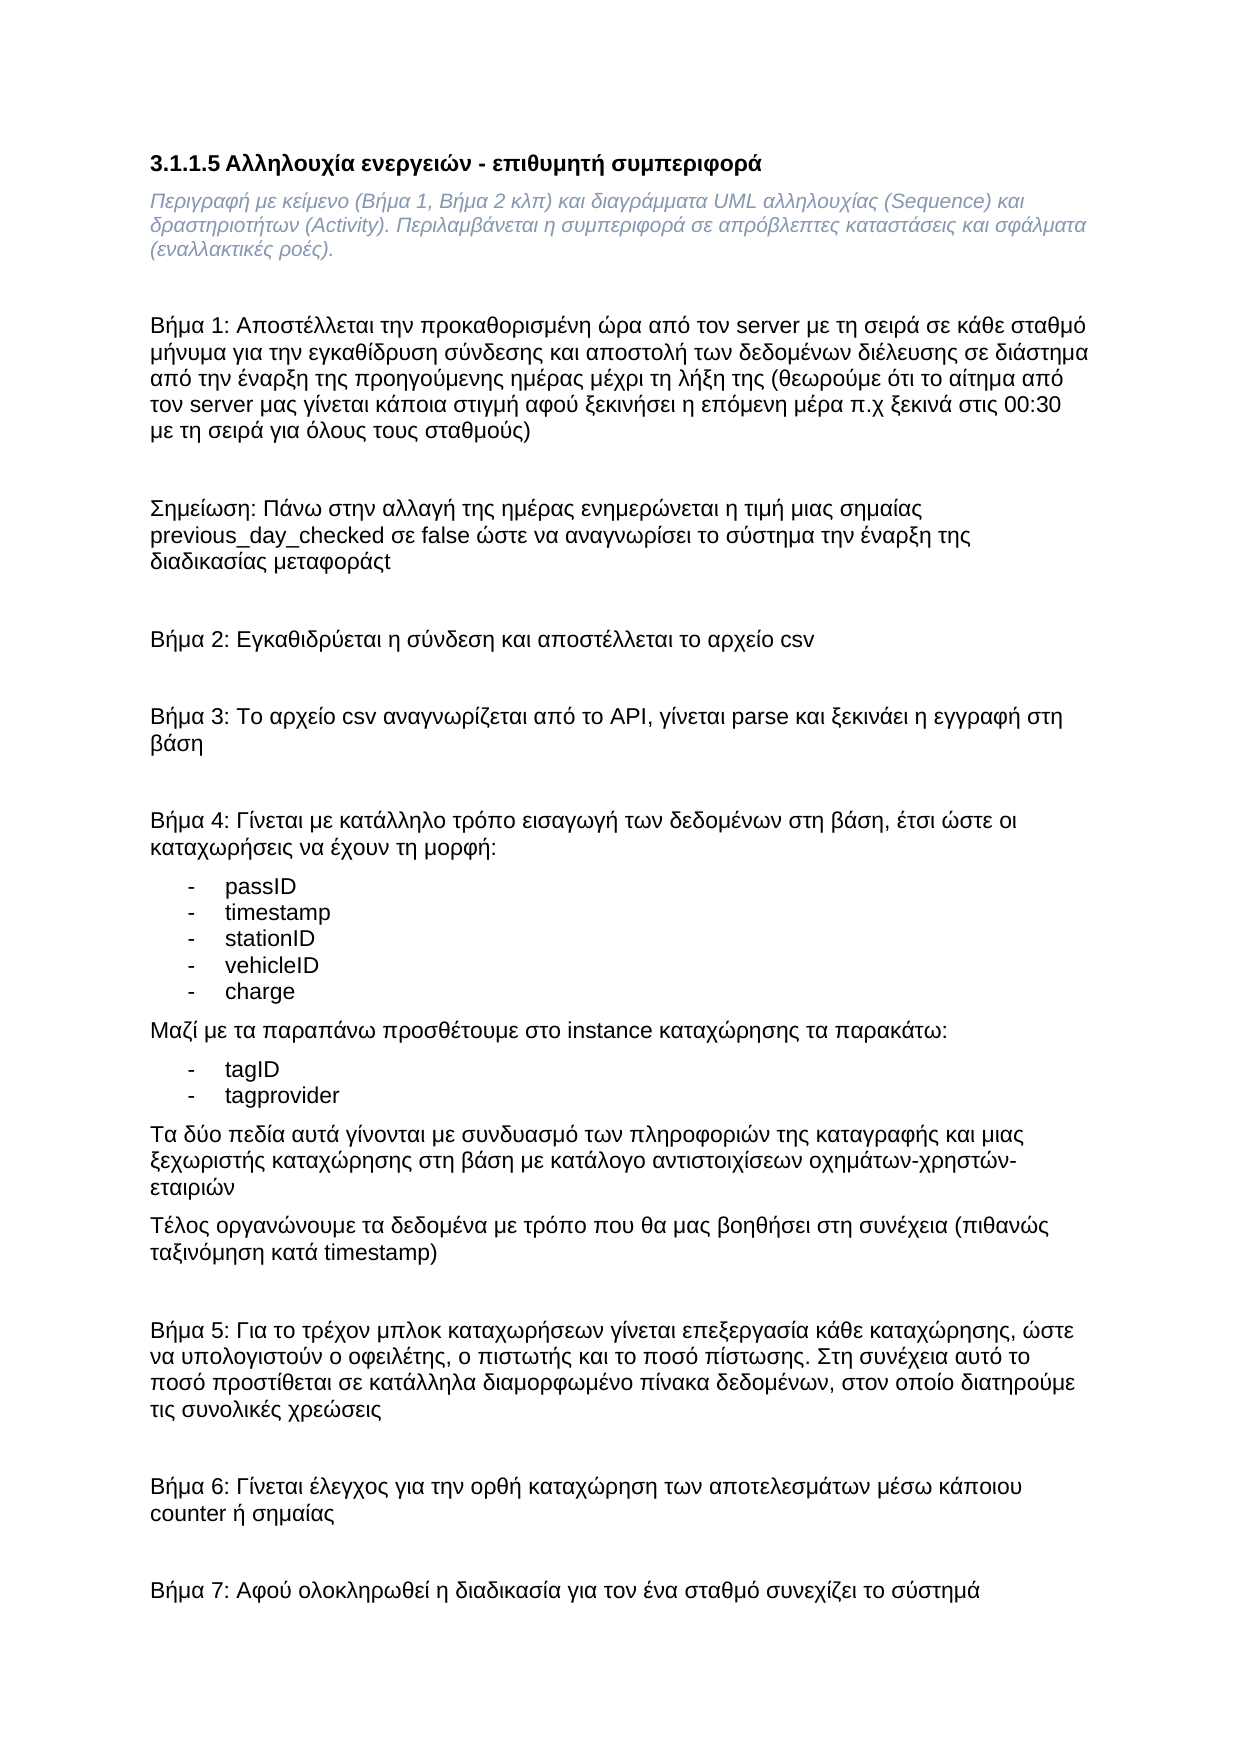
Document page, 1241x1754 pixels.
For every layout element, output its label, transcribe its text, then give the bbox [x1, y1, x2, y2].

text Βήμα 3: Το αρχείο csv αναγνωρίζεται από το API, γίνεται parse και ξεκινάει η εγγραφή στη βάση [150, 703, 1090, 756]
list passID [187, 873, 1090, 899]
text Μαζί με τα παραπάνω προσθέτουμε στο instance καταχώρησης τα παρακάτω: [150, 1017, 1090, 1043]
subtitle 3.1.1.5 Αλληλουχία ενεργειών - επιθυμητή συμπεριφορά [150, 150, 1090, 176]
list vehicleID [187, 952, 1090, 978]
list tagprovider [187, 1082, 1090, 1108]
list charge [187, 978, 1090, 1004]
text Βήμα 4: Γίνεται με κατάλληλο τρόπο εισαγωγή των δεδομένων στη βάση, έτσι ώστε οι καταχωρήσεις να έχουν τη μορφή: [150, 807, 1090, 860]
text Βήμα 6: Γίνεται έλεγχος για την ορθή καταχώρηση των αποτελεσμάτων μέσω κάποιου counter ή σημαίας [150, 1473, 1090, 1526]
text Περιγραφή με κείμενο (Βήμα 1, Βήμα 2 κλπ) και διαγράμματα UML αλληλουχίας (Sequence) και δραστηριοτήτων (Activity). Περιλαμβάνεται η συμπεριφορά σε απρόβλεπτες καταστάσεις και σφάλματα (εναλλακτικές ροές). [150, 189, 1090, 261]
list timestamp [187, 899, 1090, 925]
text Σημείωση: Πάνω στην αλλαγή της ημέρας ενημερώνεται η τιμή μιας σημαίας previous_day_checked σε false ώστε να αναγνωρίσει το σύστημα την έναρξη της διαδικασίας μεταφοράςt [150, 495, 1090, 574]
text Βήμα 5: Για το τρέχον μπλοκ καταχωρήσεων γίνεται επεξεργασία κάθε καταχώρησης, ώστε να υπολογιστούν ο οφειλέτης, ο πιστωτής και το ποσό πίστωσης. Στη συνέχεια αυτό το ποσό προστίθεται σε κατάλληλα διαμορφωμένο πίνακα δεδομένων, στον οποίο διατηρούμε τις συνολικές χρεώσεις [150, 1317, 1090, 1422]
list tagID [187, 1056, 1090, 1082]
text Τα δύο πεδία αυτά γίνονται με συνδυασμό των πληροφοριών της καταγραφής και μιας ξεχωριστής καταχώρησης στη βάση με κατάλογο αντιστοιχίσεων οχημάτων-χρηστών-εταιριών [150, 1121, 1090, 1200]
text Βήμα 1: Αποστέλλεται την προκαθορισμένη ώρα από τον server με τη σειρά σε κάθε σταθμό μήνυμα για την εγκαθίδρυση σύνδεσης και αποστολή των δεδομένων διέλευσης σε διάστημα από την έναρξη της προηγούμενης ημέρας μέχρι τη λήξη της (θεωρούμε ότι το αίτημα από τον server μας γίνεται κάποια στιγμή αφού ξεκινήσει η επόμενη μέρα π.χ ξεκινά στις 00:30 με τη σειρά για όλους τους σταθμούς) [150, 312, 1090, 444]
text Τέλος οργανώνουμε τα δεδομένα με τρόπο που θα μας βοηθήσει στη συνέχεια (πιθανώς ταξινόμηση κατά timestamp) [150, 1212, 1090, 1265]
text Βήμα 7: Αφού ολοκληρωθεί η διαδικασία για τον ένα σταθμό συνεχίζει το σύστημά [150, 1577, 1090, 1604]
list stationID [187, 925, 1090, 952]
text Βήμα 2: Εγκαθιδρύεται η σύνδεση και αποστέλλεται το αρχείο csv [150, 626, 1090, 652]
